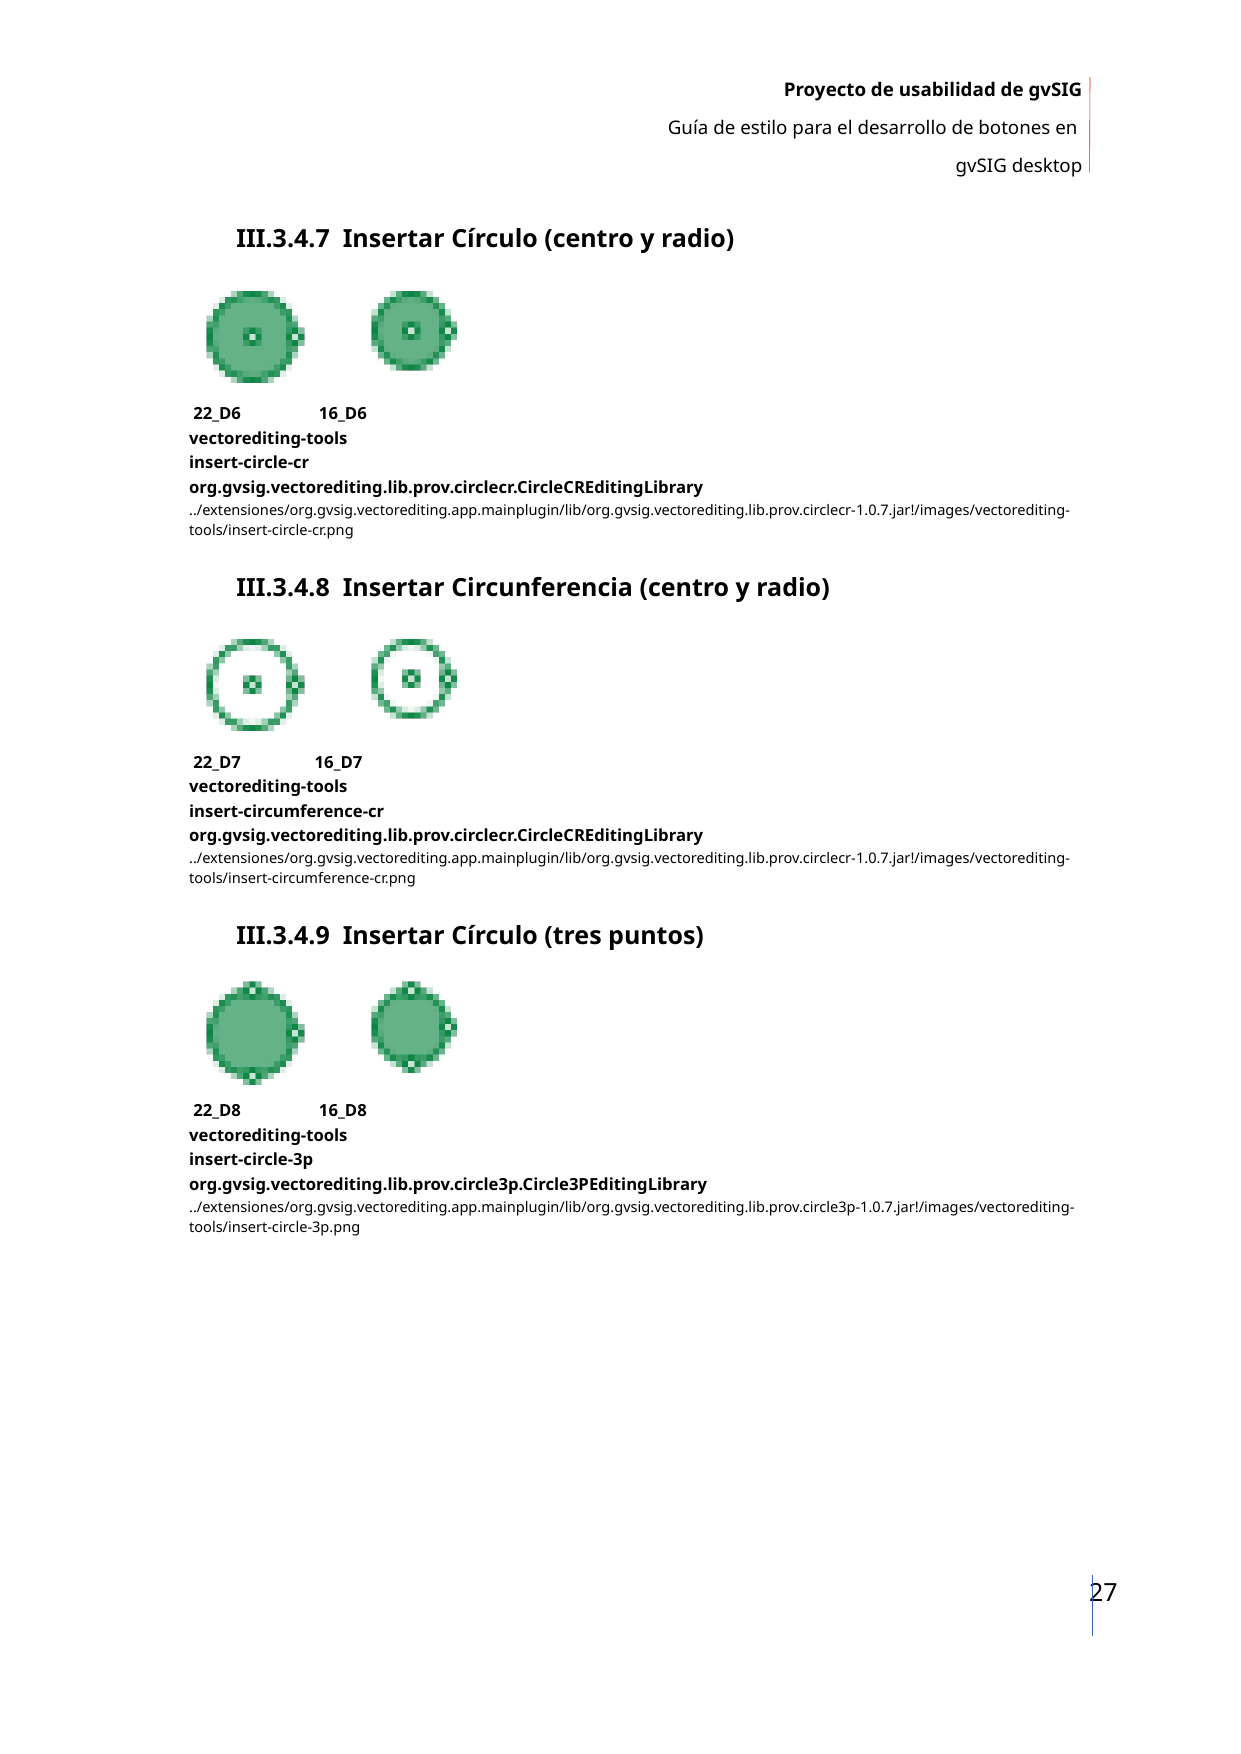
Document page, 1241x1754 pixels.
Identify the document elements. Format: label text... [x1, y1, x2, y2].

text ../extensiones/org.gvsig.vectorediting.app.mainplugin/lib/org.gvsig.vectorediting.lib.prov.circle3p-1.0.7.jar!/images/vectorediting-tools/insert-circle-3p.png [189, 1197, 1095, 1237]
text insert-circle-3p [189, 1148, 1095, 1171]
text vectorediting-tools [189, 426, 1095, 449]
text org.gvsig.vectorediting.lib.prov.circlecr.CircleCREditingLibrary [189, 824, 1095, 847]
text org.gvsig.vectorediting.lib.prov.circlecr.CircleCREditingLibrary [189, 475, 1095, 498]
text vectorediting-tools [189, 775, 1095, 798]
text 22_D7 16_D7 [193, 750, 1095, 773]
subtitle Insertar Círculo (centro y radio) [236, 221, 1095, 255]
text ../extensiones/org.gvsig.vectorediting.app.mainplugin/lib/org.gvsig.vectorediting.lib.prov.circlecr-1.0.7.jar!/images/vectorediting-tools/insert-circle-cr.png [189, 500, 1095, 540]
text 22_D6 16_D6 [193, 402, 1095, 425]
text org.gvsig.vectorediting.lib.prov.circle3p.Circle3PEditingLibrary [189, 1172, 1095, 1195]
text 22_D8 16_D8 [193, 1099, 1095, 1122]
subtitle Insertar Círculo (tres puntos) [236, 918, 1095, 952]
picture [188, 266, 463, 401]
subtitle Insertar Circunferencia (centro y radio) [236, 569, 1095, 603]
text ../extensiones/org.gvsig.vectorediting.app.mainplugin/lib/org.gvsig.vectorediting.lib.prov.circlecr-1.0.7.jar!/images/vectorediting-tools/insert-circumference-cr.png [189, 848, 1095, 888]
picture [188, 963, 463, 1097]
text vectorediting-tools [189, 1123, 1095, 1146]
picture [188, 615, 463, 749]
text insert-circumference-cr [189, 799, 1095, 822]
text insert-circle-cr [189, 451, 1095, 474]
